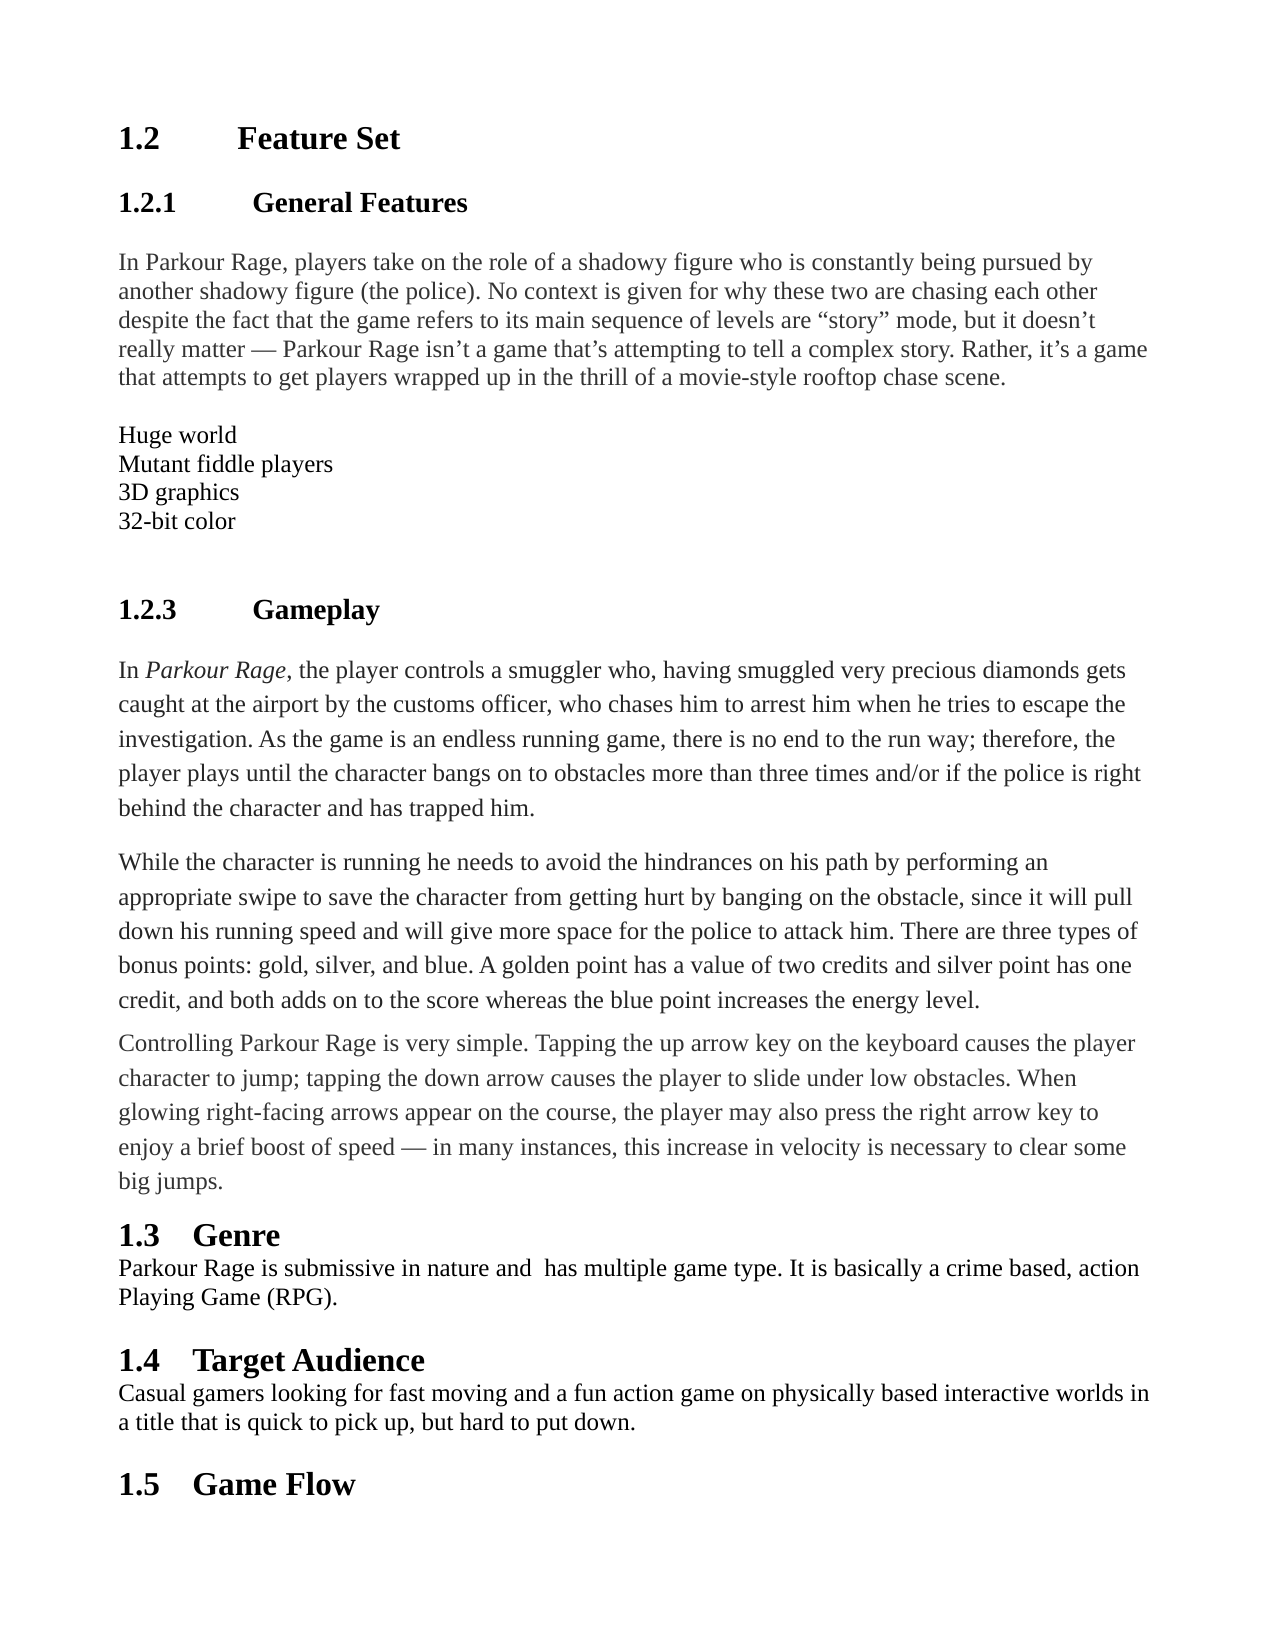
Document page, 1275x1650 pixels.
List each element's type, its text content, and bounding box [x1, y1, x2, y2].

text In Parkour Rage, the player controls a smuggler who, having smuggled very precious diamonds gets caught at the airport by the customs officer, who chases him to arrest him when he tries to escape the investigation. As the game is an endless running game, there is no end to the run way; therefore, the player plays until the character bangs on to obstacles more than three times and/or if the police is right behind the character and has trapped him. [118, 655, 1157, 821]
text Controlling Parkour Rage is very simple. Tapping the up arrow key on the keyboard causes the player character to jump; tapping the down arrow causes the player to slide under low obstacles. When glowing right-facing arrows appear on the course, the player may also press the right arrow key to enjoy a brief boost of speed — in many instances, this increase in velocity is necessary to clear some big jumps. [118, 1028, 1157, 1195]
subtitle 1.2 Feature Set [118, 118, 1157, 156]
subtitle 1.2.1 General Features [118, 185, 1157, 219]
text Casual gamers looking for fast moving and a fun action game on physically based interactive worlds in a title that is quick to pick up, but hard to put down. [118, 1378, 1157, 1436]
text Parkour Rage is submissive in nature and has multiple game type. It is basically a crime based, action Playing Game (RPG). [118, 1253, 1157, 1311]
text 3D graphics [118, 477, 1157, 506]
text 32-bit color [118, 506, 1157, 535]
text In Parkour Rage, players take on the role of a shadowy figure who is constantly being pursued by another shadowy figure (the police). No context is given for why these two are chasing each other despite the fact that the game refers to its main sequence of levels are “story” mode, but it doesn’t really matter — Parkour Rage isn’t a game that’s attempting to tell a complex story. Rather, it’s a game that attempts to get players wrapped up in the thrill of a movie-style rooftop chase scene. [118, 247, 1157, 391]
text While the character is running he needs to avoid the hindrances on his path by performing an appropriate swipe to save the character from getting hurt by banging on the obstacle, since it will pull down his running speed and will give more space for the police to attack him. There are three types of bonus points: gold, silver, and blue. A golden point has a value of two credits and silver point has one credit, and both adds on to the score whereas the blue point increases the energy level. [118, 842, 1157, 1014]
text Huge world [118, 420, 1157, 449]
text 1.5 Game Flow [118, 1464, 1157, 1503]
text Mutant fiddle players [118, 449, 1157, 477]
text 1.3 Genre [118, 1215, 1157, 1253]
subtitle 1.2.3 Gameplay [118, 592, 1157, 626]
text 1.4 Target Audience [118, 1340, 1157, 1378]
